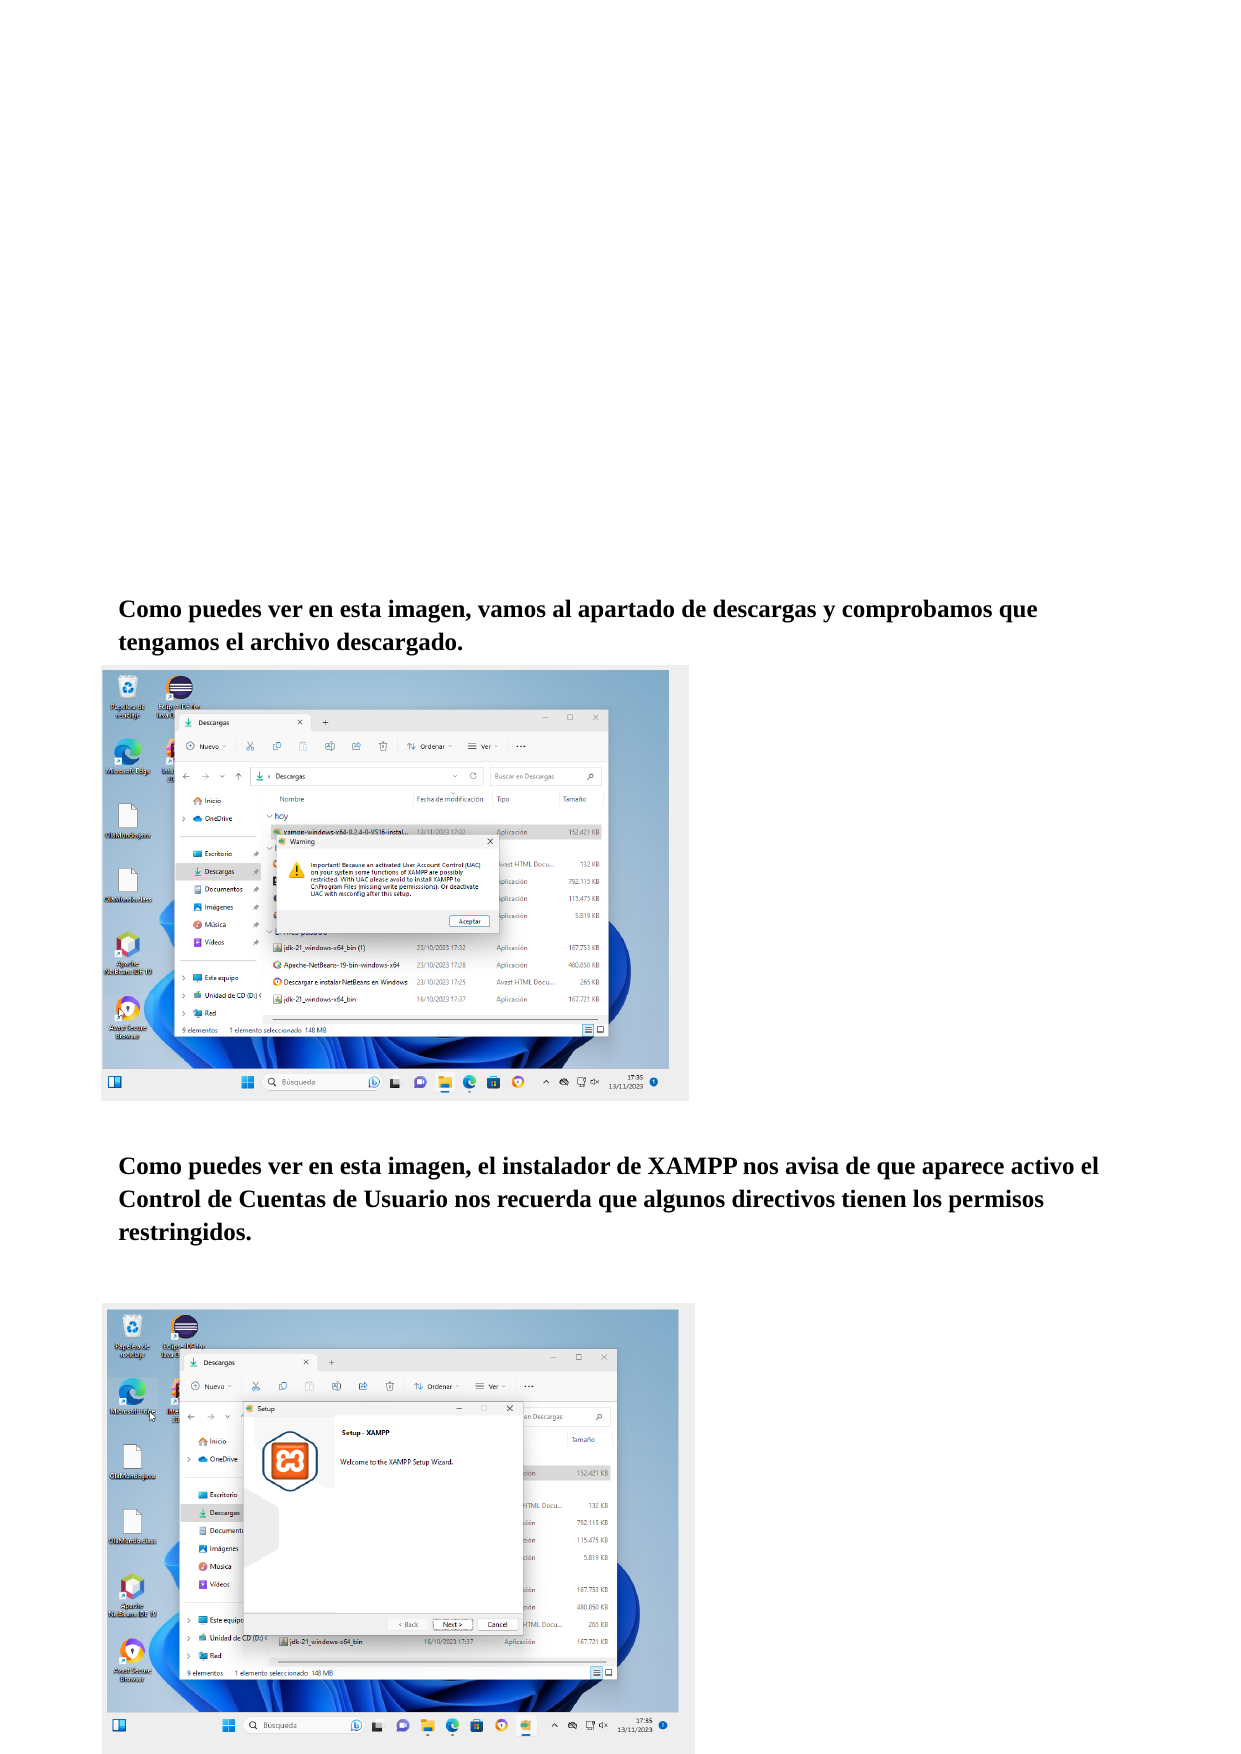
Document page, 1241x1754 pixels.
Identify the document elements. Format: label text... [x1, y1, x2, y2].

picture [101, 665, 690, 1101]
picture [101, 1303, 695, 1754]
text Como puedes ver en esta imagen, vamos al apartado de descargas y comprobamos que tengamos el archivo descargado. [118, 594, 1122, 656]
text Como puedes ver en esta imagen, el instalador de XAMPP nos avisa de que aparece activo el Control de Cuentas de Usuario nos recuerda que algunos directivos tienen los permisos restringidos. [118, 1151, 1122, 1246]
